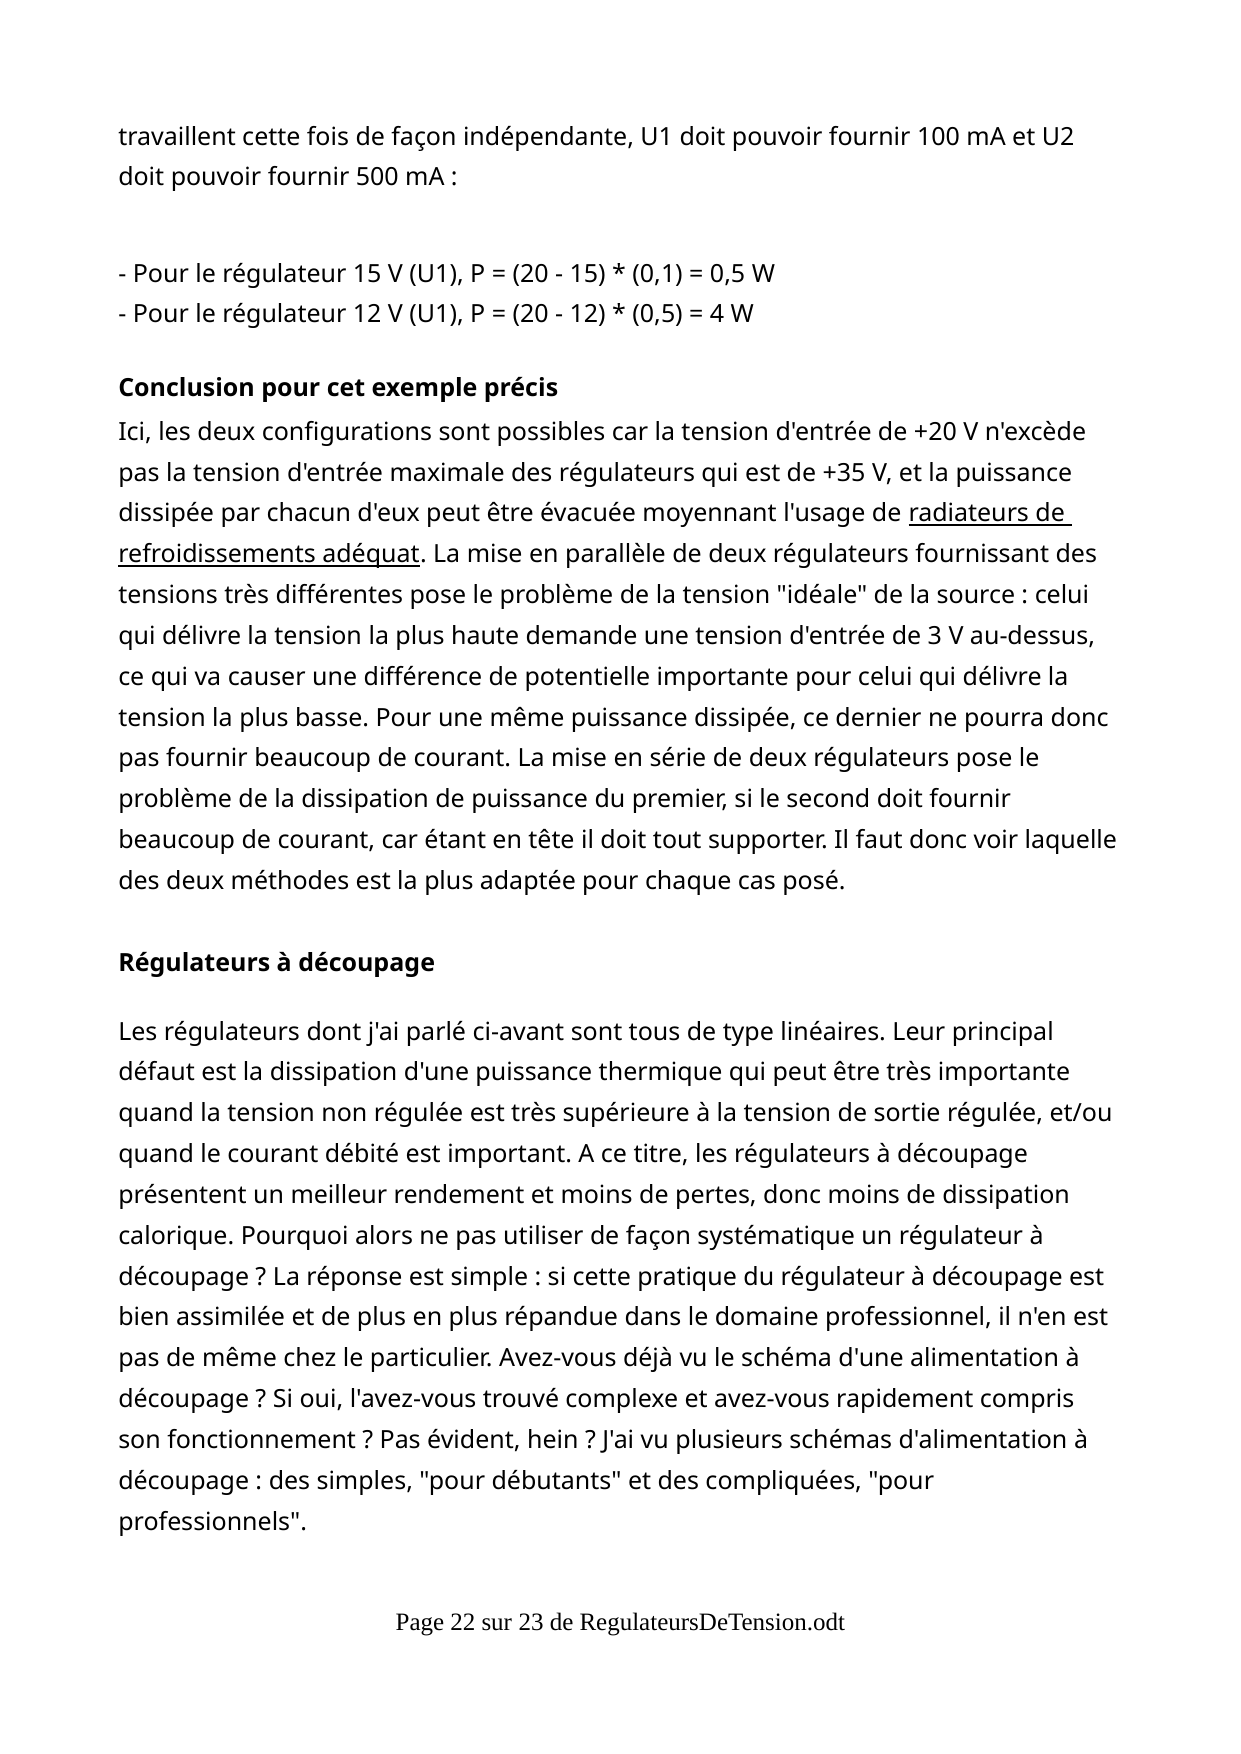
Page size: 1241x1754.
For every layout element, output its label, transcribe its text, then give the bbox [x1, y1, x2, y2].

text Ici, les deux configurations sont possibles car la tension d'entrée de +20 V n'excède pas la tension d'entrée maximale des régulateurs qui est de +35 V, et la puissance dissipée par chacun d'eux peut être évacuée moyennant l'usage de radiateurs de refroidissements adéquat. La mise en parallèle de deux régulateurs fournissant des tensions très différentes pose le problème de la tension "idéale" de la source : celui qui délivre la tension la plus haute demande une tension d'entrée de 3 V au-dessus, ce qui va causer une différence de potentielle importante pour celui qui délivre la tension la plus basse. Pour une même puissance dissipée, ce dernier ne pourra donc pas fournir beaucoup de courant. La mise en série de deux régulateurs pose le problème de la dissipation de puissance du premier, si le second doit fournir beaucoup de courant, car étant en tête il doit tout supporter. Il faut donc voir laquelle des deux méthodes est la plus adaptée pour chaque cas posé. Régulateurs à découpage [118, 413, 1122, 978]
text Conclusion pour cet exemple précis [118, 370, 1122, 404]
text travaillent cette fois de façon indépendante, U1 doit pouvoir fournir 100 mA et U2 doit pouvoir fournir 500 mA : [118, 118, 1122, 193]
text Les régulateurs dont j'ai parlé ci-avant sont tous de type linéaires. Leur principal défaut est la dissipation d'une puissance thermique qui peut être très importante quand la tension non régulée est très supérieure à la tension de sortie régulée, et/ou quand le courant débité est important. A ce titre, les régulateurs à découpage présentent un meilleur rendement et moins de pertes, donc moins de dissipation calorique. Pourquoi alors ne pas utiliser de façon systématique un régulateur à découpage ? La réponse est simple : si cette pratique du régulateur à découpage est bien assimilée et de plus en plus répandue dans le domaine professionnel, il n'en est pas de même chez le particulier. Avez-vous déjà vu le schéma d'une alimentation à découpage ? Si oui, l'avez-vous trouvé complexe et avez-vous rapidement compris son fonctionnement ? Pas évident, hein ? J'ai vu plusieurs schémas d'alimentation à découpage : des simples, "pour débutants" et des compliquées, "pour professionnels". [118, 1013, 1122, 1537]
text - Pour le régulateur 15 V (U1), P = (20 - 15) * (0,1) = 0,5 W - Pour le régulateur 12 V (U1), P = (20 - 12) * (0,5) = 4 W [118, 214, 1122, 330]
